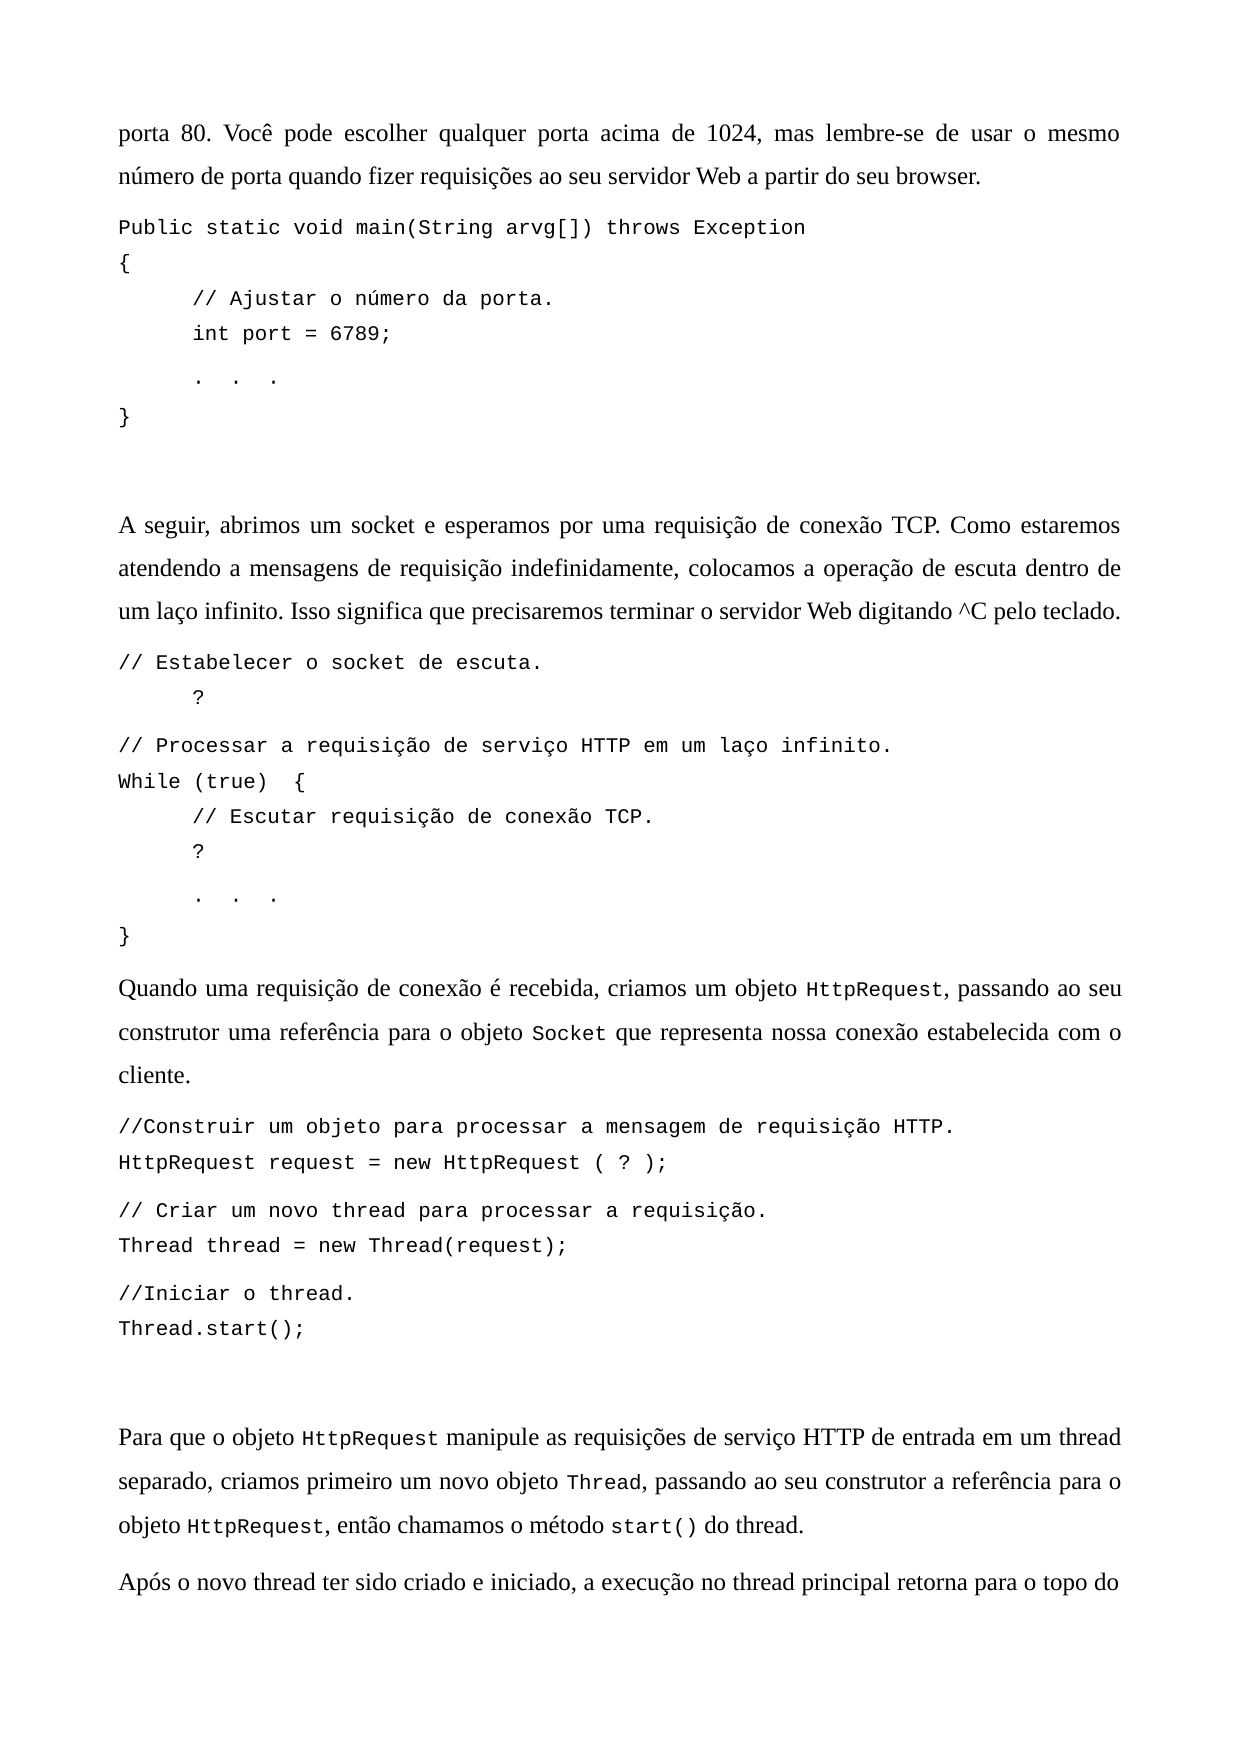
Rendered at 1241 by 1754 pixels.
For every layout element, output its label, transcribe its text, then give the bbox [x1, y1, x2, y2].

text Thread thread = new Thread(request); [118, 1235, 1122, 1259]
text HttpRequest request = new HttpRequest ( ? ); [118, 1152, 1122, 1175]
text { [118, 252, 1122, 276]
text A seguir, abrimos um socket e esperamos por uma requisição de conexão TCP. Como estaremos atendendo a mensagens de requisição indefinidamente, colocamos a operação de escuta dentro de um laço infinito. Isso significa que precisaremos terminar o servidor Web digitando ^C pelo teclado. [118, 510, 1122, 625]
text // Processar a requisição de serviço HTTP em um laço infinito. [118, 735, 1122, 759]
text // Estabelecer o socket de escuta. [118, 652, 1122, 676]
text //Construir um objeto para processar a mensagem de requisição HTTP. [118, 1116, 1122, 1140]
text //Iniciar o thread. [118, 1283, 1122, 1307]
text · · · [118, 371, 1122, 395]
text // Criar um novo thread para processar a requisição. [118, 1199, 1122, 1223]
text } [118, 406, 1122, 430]
text Quando uma requisição de conexão é recebida, criamos um objeto HttpRequest, passando ao seu construtor uma referência para o objeto Socket que representa nossa conexão estabelecida com o cliente. [118, 973, 1122, 1089]
text // Escutar requisição de conexão TCP. [118, 806, 1122, 830]
text While (true) { [118, 771, 1122, 794]
text Para que o objeto HttpRequest manipule as requisições de serviço HTTP de entrada em um thread separado, criamos primeiro um novo objeto Thread, passando ao seu construtor a referência para o objeto HttpRequest, então chamamos o método start() do thread. [118, 1422, 1122, 1539]
text Public static void main(String arvg[]) throws Exception [118, 217, 1122, 241]
text Após o novo thread ter sido criado e iniciado, a execução no thread principal retorna para o topo do [118, 1567, 1122, 1595]
text Thread.start(); [118, 1318, 1122, 1342]
text // Ajustar o número da porta. [118, 288, 1122, 311]
text int port = 6789; [118, 323, 1122, 347]
text } [118, 925, 1122, 948]
text porta 80. Você pode escolher qualquer porta acima de 1024, mas lembre-se de usar o mesmo número de porta quando fizer requisições ao seu servidor Web a partir do seu browser. [118, 118, 1122, 190]
text · · · [118, 889, 1122, 913]
text ? [118, 841, 1122, 865]
text ? [118, 687, 1122, 711]
